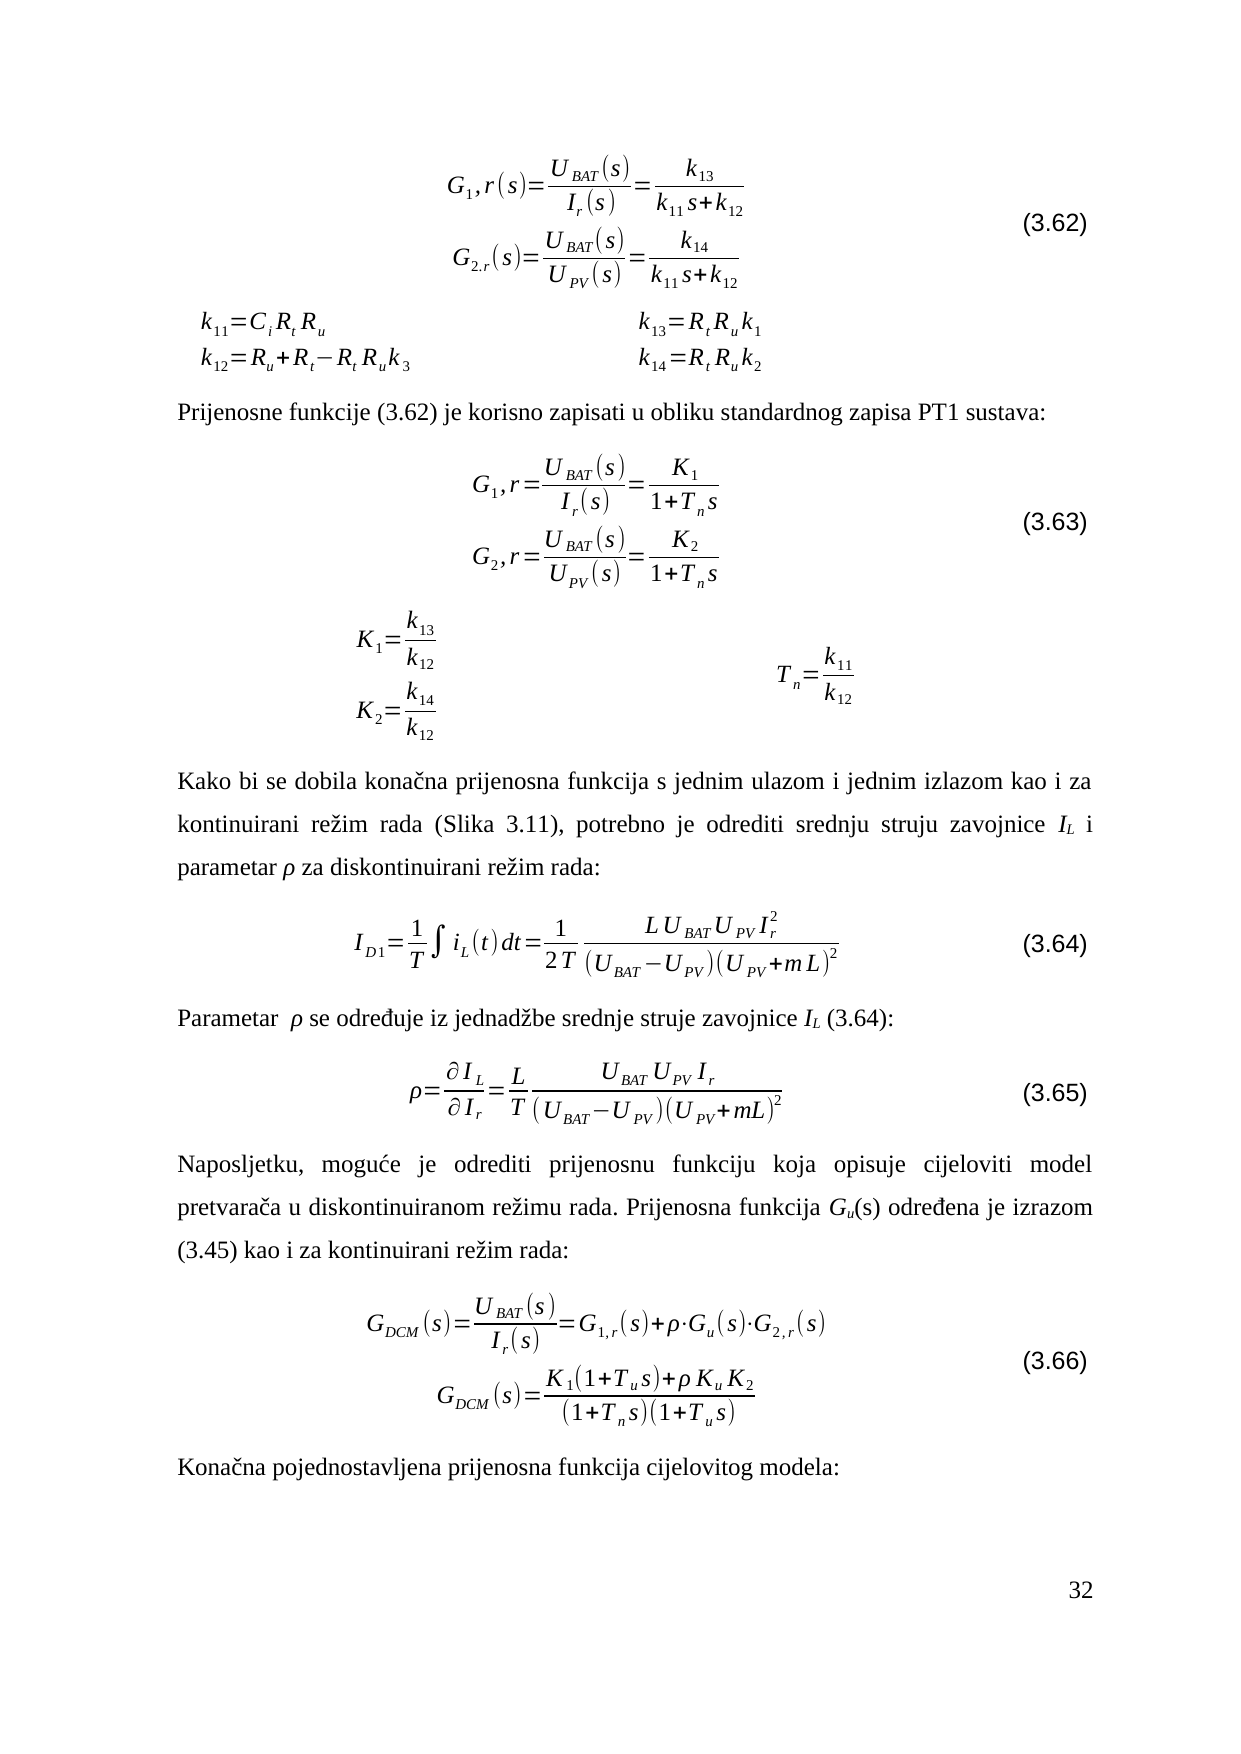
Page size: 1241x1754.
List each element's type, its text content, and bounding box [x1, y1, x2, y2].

text Konačna pojednostavljena prijenosna funkcija cijelovitog modela: [177, 1452, 1093, 1481]
table_cell [177, 302, 614, 385]
table_cell [615, 601, 1015, 754]
text Kako bi se dobila konačna prijenosna funkcija s jednim ulazom i jednim izlazom kao i za kontinuirani režim rada (Slika 3.11), potrebno je odrediti srednju struju zavojnice IL i parametar ρ za diskontinuirani režim rada: [177, 766, 1093, 881]
table_header (3.65) [1015, 1052, 1093, 1137]
table_header [177, 446, 1015, 601]
table_cell [177, 601, 614, 754]
table_header (3.64) [1015, 901, 1093, 991]
table_header (3.63) [1015, 446, 1093, 601]
text Naposljetku, moguće je odrediti prijenosnu funkciju koja opisuje cijeloviti model pretvarača u diskontinuiranom režimu rada. Prijenosna funkcija Gu(s) određena je izrazom (3.45) kao i za kontinuirani režim rada: [177, 1149, 1093, 1264]
table_header [177, 1052, 1015, 1137]
table_cell [1015, 601, 1093, 754]
table_header [177, 1285, 1015, 1440]
table_header [177, 901, 1015, 991]
table_cell [615, 302, 1015, 385]
table_header (3.66) [1015, 1285, 1093, 1440]
table_cell [1015, 302, 1093, 385]
table_header [177, 147, 1015, 302]
text Prijenosne funkcije (3.62) je korisno zapisati u obliku standardnog zapisa PT1 sustava: [177, 397, 1093, 426]
text Parametar ρ se određuje iz jednadžbe srednje struje zavojnice IL (3.64): [177, 1003, 1093, 1031]
table_header (3.62) [1015, 147, 1093, 302]
